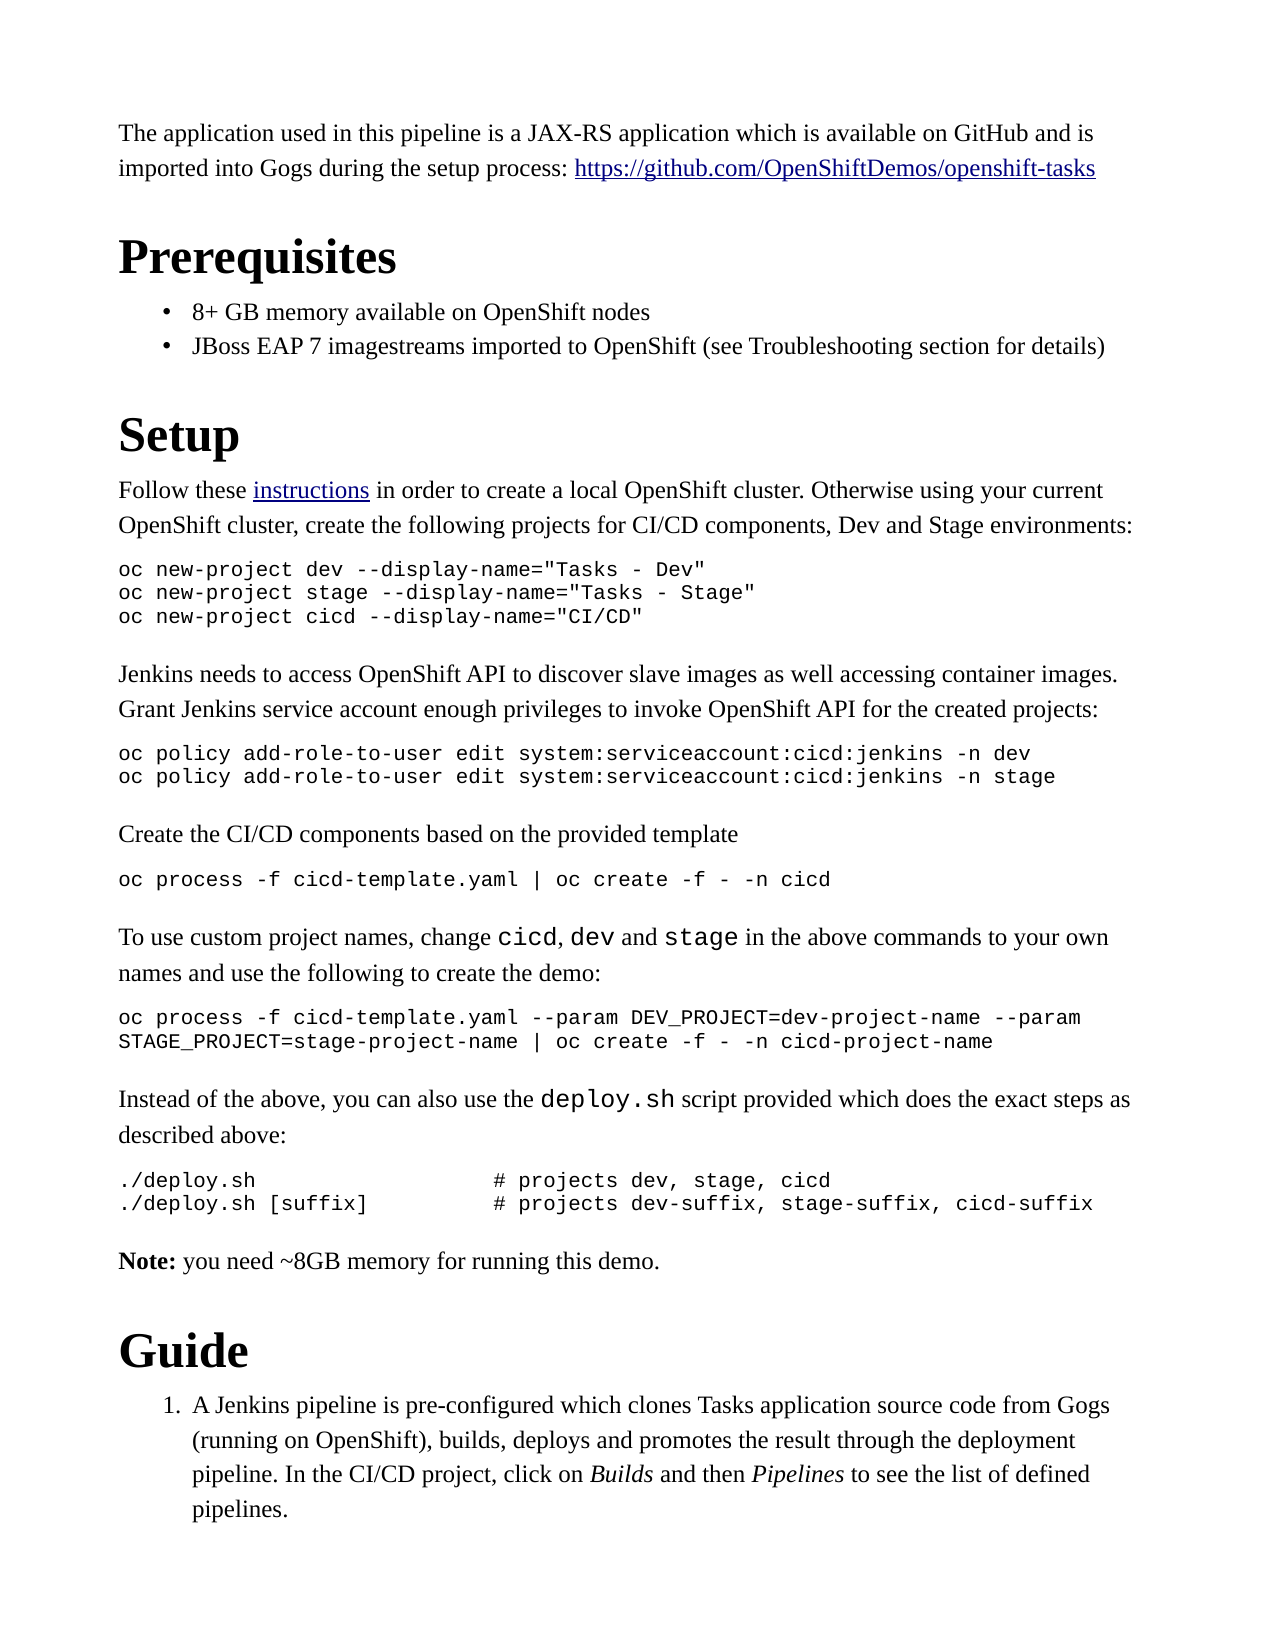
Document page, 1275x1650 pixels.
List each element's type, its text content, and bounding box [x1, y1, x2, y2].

text The application used in this pipeline is a JAX-RS application which is available on GitHub and is imported into Gogs during the setup process: https://github.com/OpenShiftDemos/openshift-tasks [118, 118, 1157, 181]
text oc new-project cicd --display-name="CI/CD" [118, 606, 1157, 630]
text oc new-project dev --display-name="Tasks - Dev" [118, 559, 1157, 582]
text Follow these instructions in order to create a local OpenShift cluster. Otherwise using your current OpenShift cluster, create the following projects for CI/CD components, Dev and Stage environments: [118, 475, 1157, 538]
text oc policy add-role-to-user edit system:serviceaccount:cicd:jenkins -n stage [118, 766, 1157, 790]
list JBoss EAP 7 imagestreams imported to OpenShift (see Troubleshooting section for details) [162, 331, 1157, 360]
text ./deploy.sh # projects dev, stage, cicd [118, 1170, 1157, 1193]
text oc policy add-role-to-user edit system:serviceaccount:cicd:jenkins -n dev [118, 743, 1157, 766]
text oc process -f cicd-template.yaml | oc create -f - -n cicd [118, 868, 1157, 892]
text oc new-project stage --display-name="Tasks - Stage" [118, 582, 1157, 606]
subtitle Prerequisites [118, 227, 1157, 284]
text Instead of the above, you can also use the deploy.sh script provided which does the exact steps as described above: [118, 1084, 1157, 1149]
text ./deploy.sh [suffix] # projects dev-suffix, stage-suffix, cicd-suffix [118, 1193, 1157, 1217]
text oc process -f cicd-template.yaml --param DEV_PROJECT=dev-project-name --param STAGE_PROJECT=stage-project-name | oc create -f - -n cicd-project-name [118, 1007, 1157, 1054]
text To use custom project names, change cicd, dev and stage in the above commands to your own names and use the following to create the demo: [118, 922, 1157, 987]
subtitle Setup [118, 405, 1157, 463]
list 8+ GB memory available on OpenShift nodes [162, 297, 1157, 325]
text Create the CI/CD components based on the provided template [118, 819, 1157, 848]
text Jenkins needs to access OpenShift API to discover slave images as well accessing container images. Grant Jenkins service account enough privileges to invoke OpenShift API for the created projects: [118, 659, 1157, 722]
text Note: you need ~8GB memory for running this demo. [118, 1246, 1157, 1275]
subtitle Guide [118, 1321, 1157, 1378]
list A Jenkins pipeline is pre-configured which clones Tasks application source code from Gogs (running on OpenShift), builds, deploys and promotes the result through the deployment pipeline. In the CI/CD project, click on Builds and then Pipelines to see the list of defined pipelines. [162, 1391, 1157, 1523]
